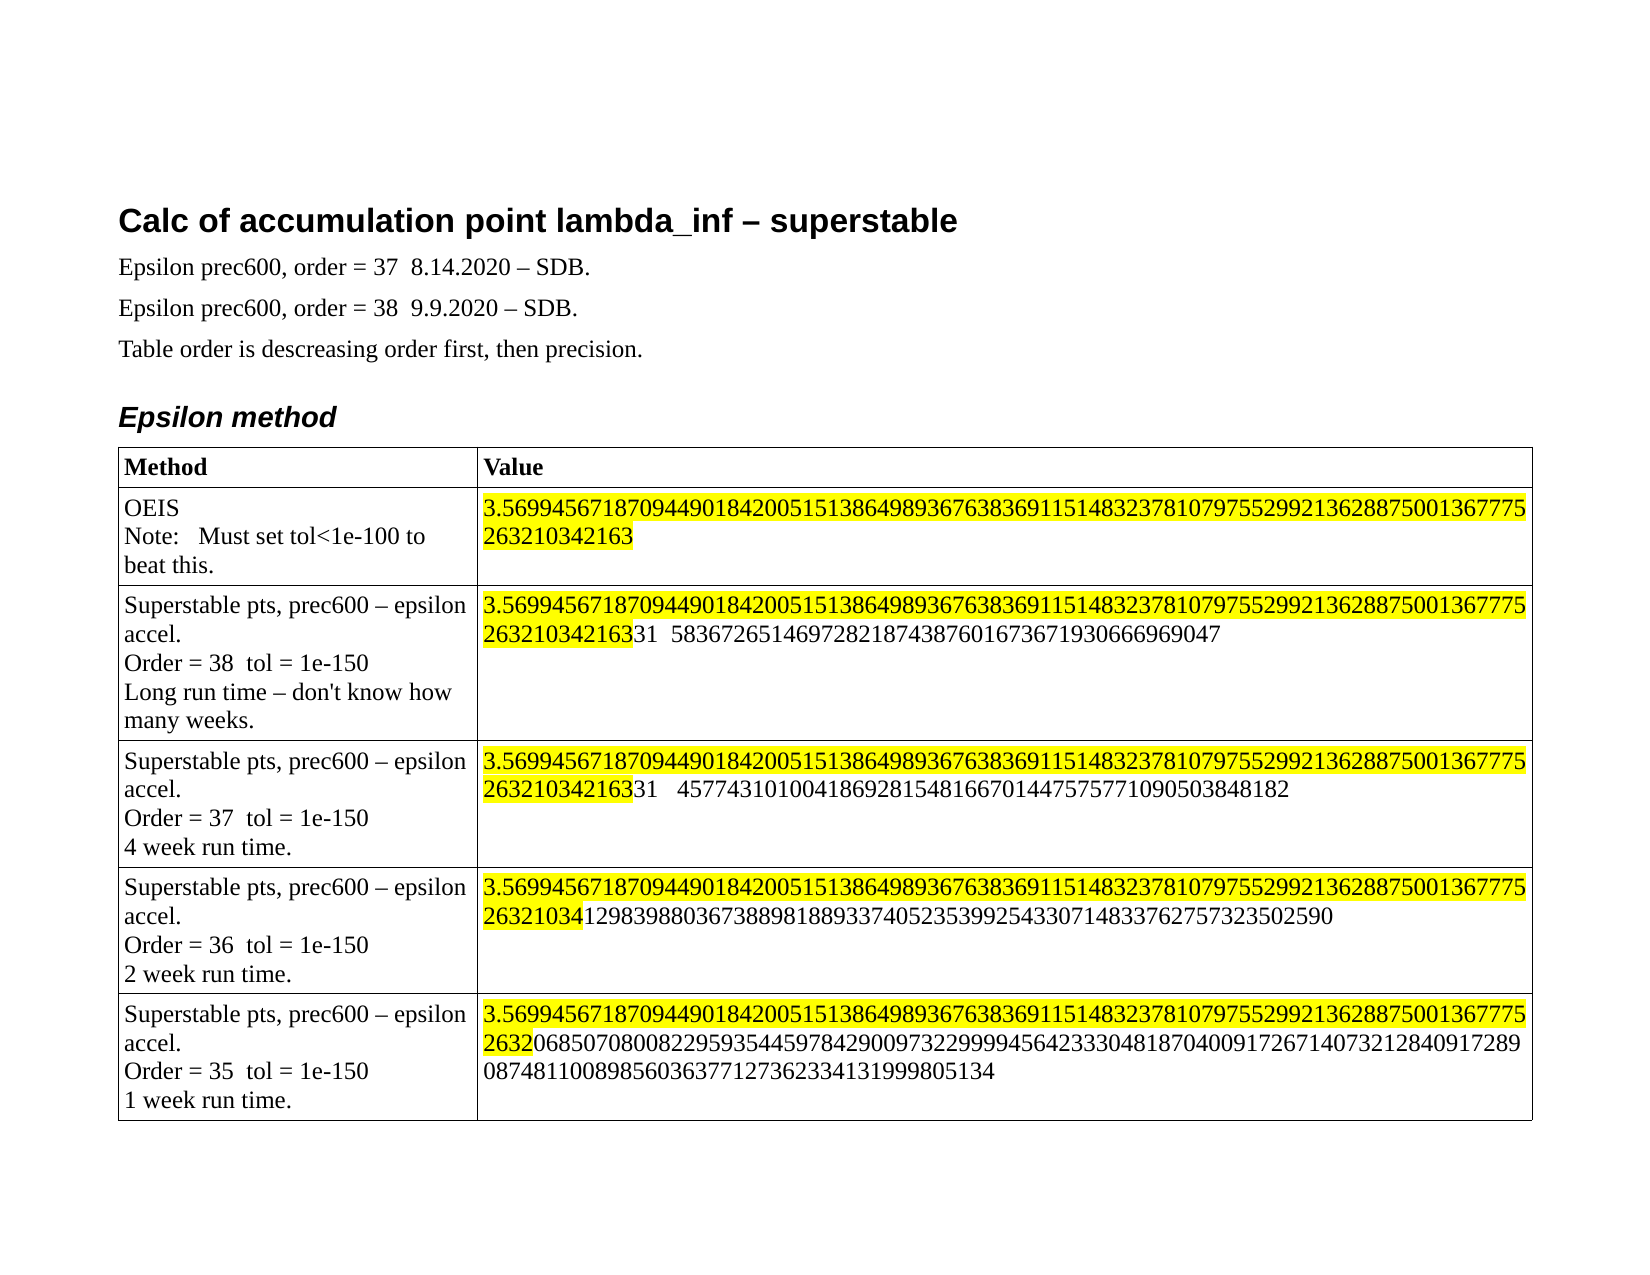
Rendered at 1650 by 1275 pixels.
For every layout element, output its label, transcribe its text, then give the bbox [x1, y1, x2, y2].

table_cell 3.569945671870944901842005151386498936763836911514832378107975529921362887500136777526321034216331 58367265146972821874387601673671930666969047 [478, 586, 1532, 740]
table_cell 3.56994567187094490184200515138649893676383691151483237810797552992136288750013677752632068507080082295935445978429009732299994564233304818704009172671407321284091728908748110089856036377127362334131999805134 [478, 994, 1532, 1120]
table_cell Superstable pts, prec600 – epsilon accel. Order = 38 tol = 1e-150 Long run time – don't know how many weeks. [119, 586, 477, 740]
text Table order is descreasing order first, then precision. [118, 334, 1532, 363]
table_cell Superstable pts, prec600 – epsilon accel. Order = 35 tol = 1e-150 1 week run time. [119, 994, 477, 1120]
text Epsilon prec600, order = 37 8.14.2020 – SDB. [118, 252, 1532, 281]
table_cell 3.569945671870944901842005151386498936763836911514832378107975529921362887500136777526321034216331 4577431010041869281548166701447575771090503848182 [478, 741, 1532, 867]
table_header Method [119, 448, 477, 487]
table_header Value [478, 448, 1532, 487]
text Epsilon prec600, order = 38 9.9.2020 – SDB. [118, 293, 1532, 322]
subtitle Calc of accumulation point lambda_inf – superstable [118, 201, 1532, 239]
table_cell 3.569945671870944901842005151386498936763836911514832378107975529921362887500136777526321034129839880367388981889337405235399254330714833762757323502590 [478, 868, 1532, 993]
table_cell Superstable pts, prec600 – epsilon accel. Order = 37 tol = 1e-150 4 week run time. [119, 741, 477, 867]
table_cell OEIS Note: Must set tol<1e-100 to beat this. [119, 488, 477, 585]
subtitle Epsilon method [118, 401, 1532, 434]
table_cell Superstable pts, prec600 – epsilon accel. Order = 36 tol = 1e-150 2 week run time. [119, 868, 477, 993]
table_cell 3.5699456718709449018420051513864989367638369115148323781079755299213628875001367775263210342163 [478, 488, 1532, 585]
